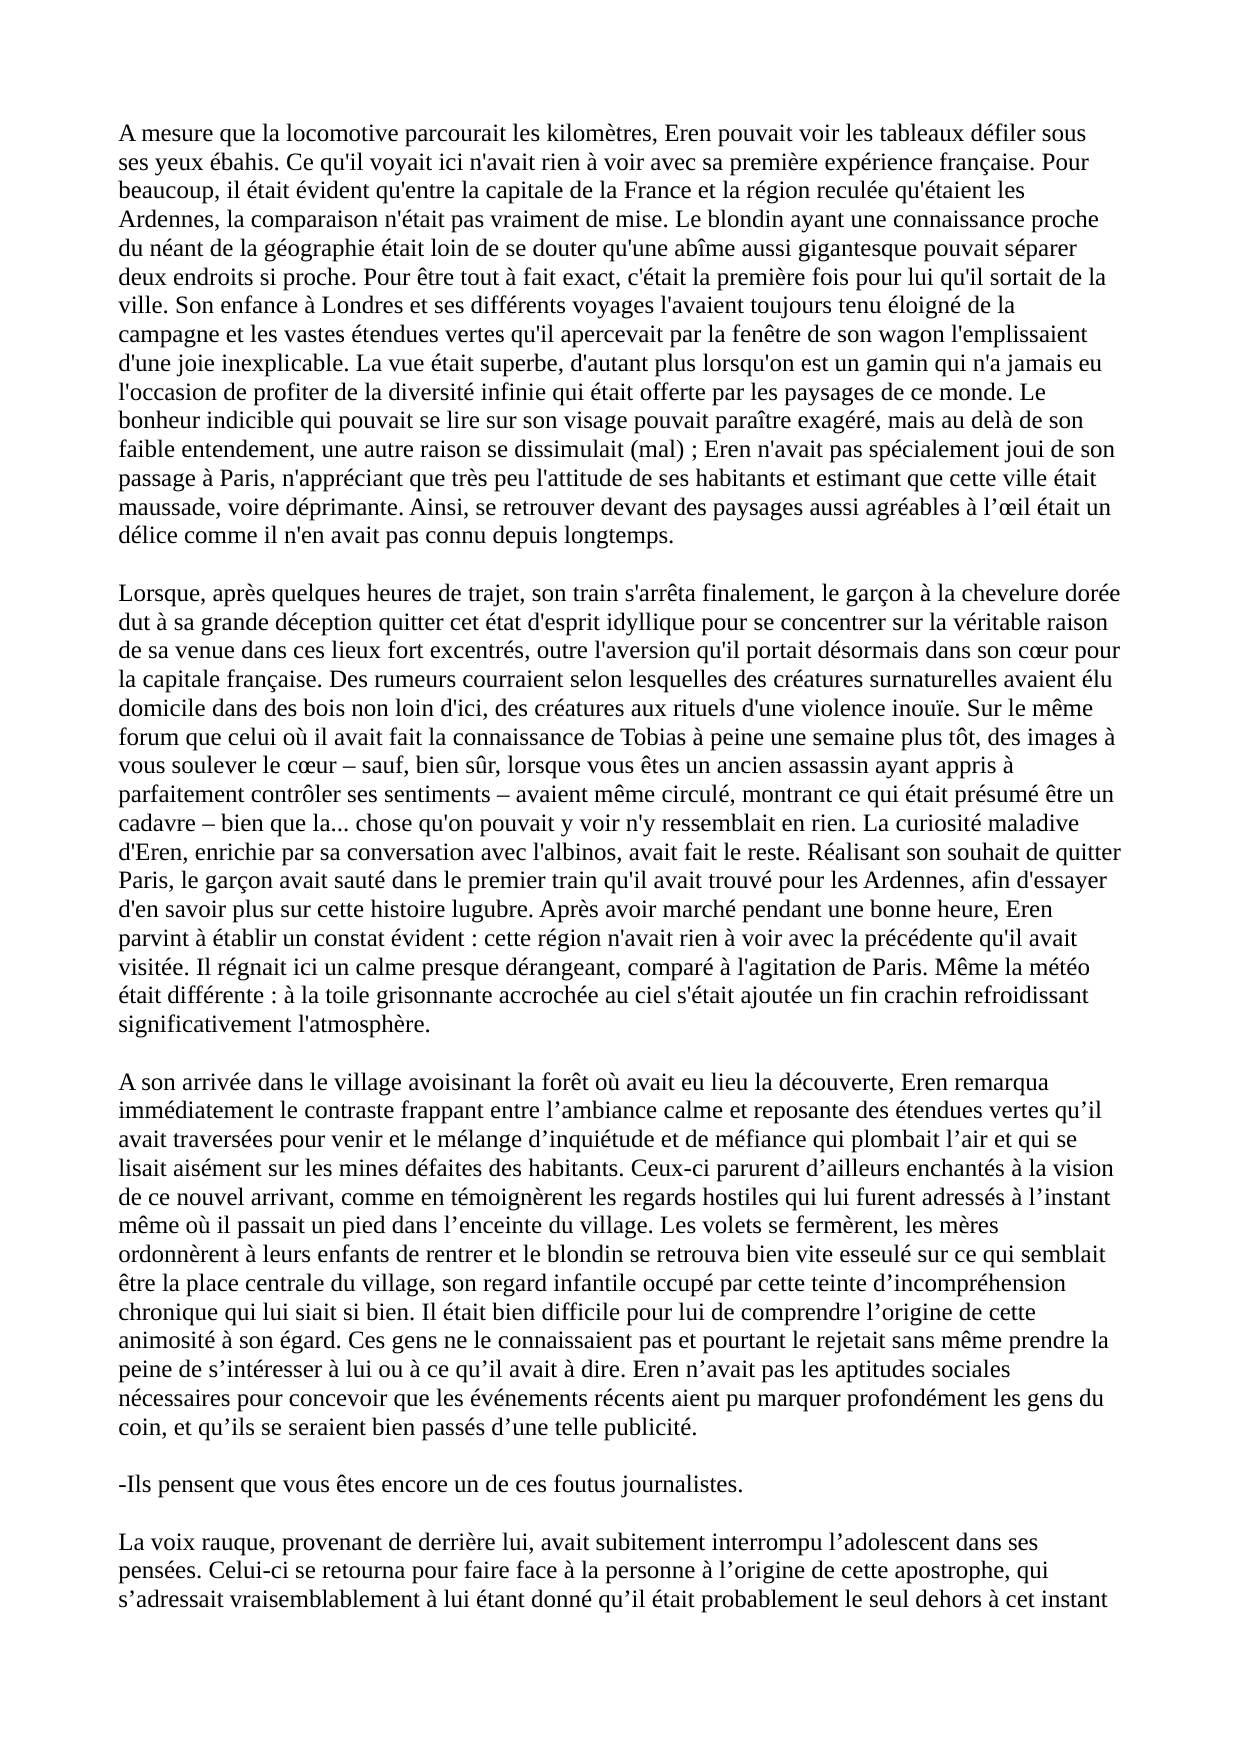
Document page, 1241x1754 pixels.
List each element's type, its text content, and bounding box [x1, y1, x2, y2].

text A mesure que la locomotive parcourait les kilomètres, Eren pouvait voir les tableaux défiler sous ses yeux ébahis. Ce qu'il voyait ici n'avait rien à voir avec sa première expérience française. Pour beaucoup, il était évident qu'entre la capitale de la France et la région reculée qu'étaient les Ardennes, la comparaison n'était pas vraiment de mise. Le blondin ayant une connaissance proche du néant de la géographie était loin de se douter qu'une abîme aussi gigantesque pouvait séparer deux endroits si proche. Pour être tout à fait exact, c'était la première fois pour lui qu'il sortait de la ville. Son enfance à Londres et ses différents voyages l'avaient toujours tenu éloigné de la campagne et les vastes étendues vertes qu'il apercevait par la fenêtre de son wagon l'emplissaient d'une joie inexplicable. La vue était superbe, d'autant plus lorsqu'on est un gamin qui n'a jamais eu l'occasion de profiter de la diversité infinie qui était offerte par les paysages de ce monde. Le bonheur indicible qui pouvait se lire sur son visage pouvait paraître exagéré, mais au delà de son faible entendement, une autre raison se dissimulait (mal) ; Eren n'avait pas spécialement joui de son passage à Paris, n'appréciant que très peu l'attitude de ses habitants et estimant que cette ville était maussade, voire déprimante. Ainsi, se retrouver devant des paysages aussi agréables à l’œil était un délice comme il n'en avait pas connu depuis longtemps. [118, 118, 1122, 549]
text A son arrivée dans le village avoisinant la forêt où avait eu lieu la découverte, Eren remarqua immédiatement le contraste frappant entre l’ambiance calme et reposante des étendues vertes qu’il avait traversées pour venir et le mélange d’inquiétude et de méfiance qui plombait l’air et qui se lisait aisément sur les mines défaites des habitants. Ceux-ci parurent d’ailleurs enchantés à la vision de ce nouvel arrivant, comme en témoignèrent les regards hostiles qui lui furent adressés à l’instant même où il passait un pied dans l’enceinte du village. Les volets se fermèrent, les mères ordonnèrent à leurs enfants de rentrer et le blondin se retrouva bien vite esseulé sur ce qui semblait être la place centrale du village, son regard infantile occupé par cette teinte d’incompréhension chronique qui lui siait si bien. Il était bien difficile pour lui de comprendre l’origine de cette animosité à son égard. Ces gens ne le connaissaient pas et pourtant le rejetait sans même prendre la peine de s’intéresser à lui ou à ce qu’il avait à dire. Eren n’avait pas les aptitudes sociales nécessaires pour concevoir que les événements récents aient pu marquer profondément les gens du coin, et qu’ils se seraient bien passés d’une telle publicité. -Ils pensent que vous êtes encore un de ces foutus journalistes. La voix rauque, provenant de derrière lui, avait subitement interrompu l’adolescent dans ses pensées. Celui-ci se retourna pour faire face à la personne à l’origine de cette apostrophe, qui s’adressait vraisemblablement à lui étant donné qu’il était probablement le seul dehors à cet instant [118, 1067, 1122, 1613]
text Lorsque, après quelques heures de trajet, son train s'arrêta finalement, le garçon à la chevelure dorée dut à sa grande déception quitter cet état d'esprit idyllique pour se concentrer sur la véritable raison de sa venue dans ces lieux fort excentrés, outre l'aversion qu'il portait désormais dans son cœur pour la capitale française. Des rumeurs courraient selon lesquelles des créatures surnaturelles avaient élu domicile dans des bois non loin d'ici, des créatures aux rituels d'une violence inouïe. Sur le même forum que celui où il avait fait la connaissance de Tobias à peine une semaine plus tôt, des images à vous soulever le cœur – sauf, bien sûr, lorsque vous êtes un ancien assassin ayant appris à parfaitement contrôler ses sentiments – avaient même circulé, montrant ce qui était présumé être un cadavre – bien que la... chose qu'on pouvait y voir n'y ressemblait en rien. La curiosité maladive d'Eren, enrichie par sa conversation avec l'albinos, avait fait le reste. Réalisant son souhait de quitter Paris, le garçon avait sauté dans le premier train qu'il avait trouvé pour les Ardennes, afin d'essayer d'en savoir plus sur cette histoire lugubre. Après avoir marché pendant une bonne heure, Eren parvint à établir un constat évident : cette région n'avait rien à voir avec la précédente qu'il avait visitée. Il régnait ici un calme presque dérangeant, comparé à l'agitation de Paris. Même la météo était différente : à la toile grisonnante accrochée au ciel s'était ajoutée un fin crachin refroidissant significativement l'atmosphère. [118, 578, 1122, 1038]
